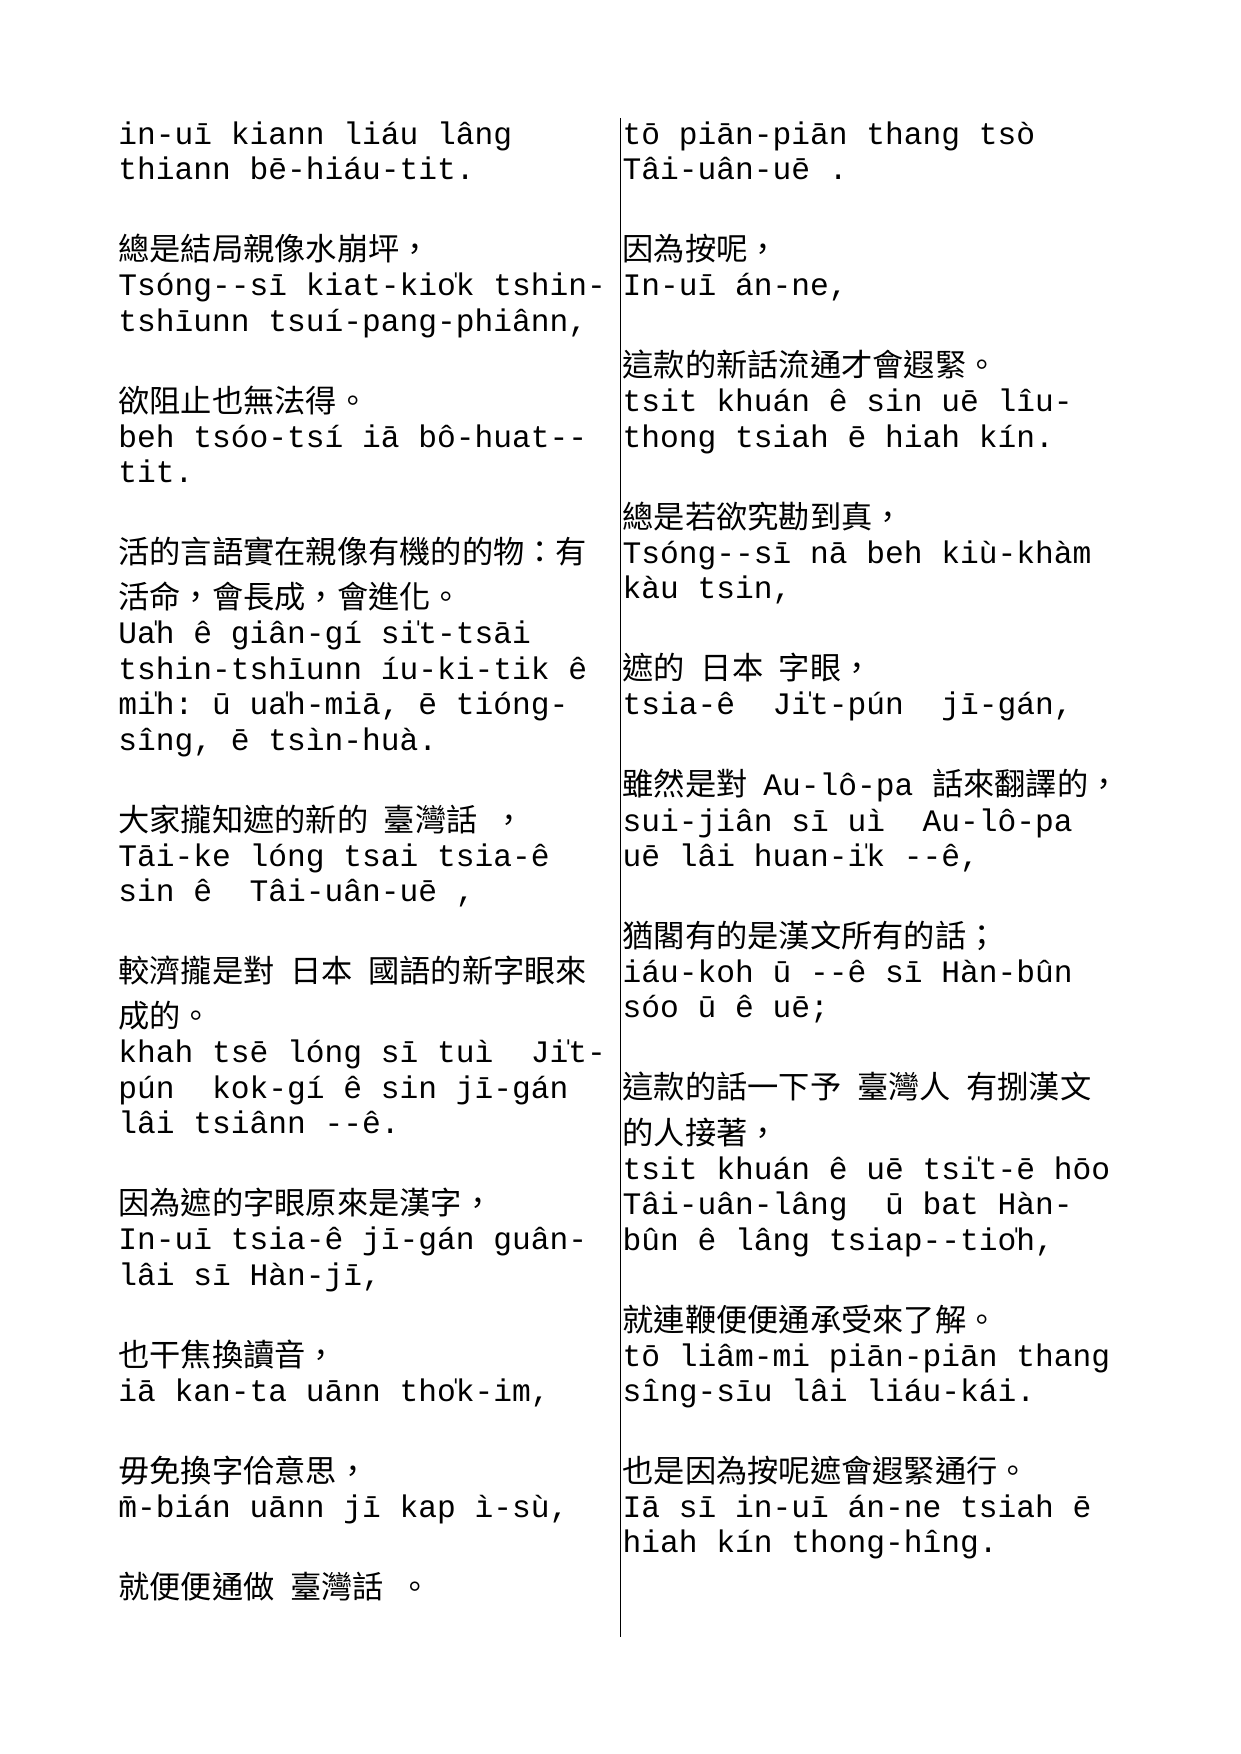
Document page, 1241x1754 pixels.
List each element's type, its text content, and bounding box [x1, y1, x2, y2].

text iáu-koh ū --ê sī Hàn-bûn sóo ū ê uē; [622, 956, 1122, 1027]
text 這款的話一下予 臺灣人 有捌漢文的人接著， [622, 1063, 1122, 1153]
text Tāi-ke lóng tsai tsia-ê sin ê Tâi-uân-uē , [118, 840, 618, 911]
text tsia-ê Ji̍t-pún jī-gán, [622, 688, 1122, 724]
text 因為按呢， [622, 224, 1122, 269]
text tō liâm-mi piān-piān thang sîng-sīu lâi liáu-kái. [622, 1340, 1122, 1411]
text 毋免換字佮意思， [118, 1446, 618, 1491]
text sui-jiân sī uì Au-lô-pa uē lâi huan-i̍k --ê, [622, 805, 1122, 876]
text 遮的 日本 字眼， [622, 643, 1122, 688]
text 總是若欲究勘到真， [622, 492, 1122, 537]
text 較濟攏是對 日本 國語的新字眼來成的。 [118, 946, 618, 1037]
text Iā sī in-uī án-ne tsiah ē hiah kín thong-hîng. [622, 1491, 1122, 1562]
text 大家攏知遮的新的 臺灣話 ， [118, 795, 618, 840]
text m̄-bián uānn jī kap ì-sù, [118, 1491, 618, 1526]
text In-uī án-ne, [622, 269, 1122, 305]
text iā kan-ta uānn tho̍k-im, [118, 1375, 618, 1410]
text 也是因為按呢遮會遐緊通行。 [622, 1446, 1122, 1491]
text 因為遮的字眼原來是漢字， [118, 1178, 618, 1223]
text 就連鞭便便通承受來了解。 [622, 1295, 1122, 1340]
text Ua̍h ê giân-gí si̍t-tsāi tshin-tshīunn íu-ki-tik ê mi̍h: ū ua̍h-miā, ē tióng-sîng, ē tsìn-huà. [118, 618, 618, 759]
text 也干焦換讀音， [118, 1330, 618, 1375]
text Tsóng--sī kiat-kio̍k tshin-tshīunn tsuí-pang-phiânn, [118, 269, 618, 340]
text in-uī kiann liáu lâng thiann bē-hiáu-tit. [118, 118, 618, 189]
text 雖然是對 Au-lô-pa 話來翻譯的， [622, 759, 1122, 805]
text 欲阻止也無法得。 [118, 376, 618, 421]
text 猶閣有的是漢文所有的話； [622, 911, 1122, 956]
text 總是結局親像水崩坪， [118, 224, 618, 269]
text beh tsóo-tsí iā bô-huat--tit. [118, 421, 618, 492]
text tsit khuán ê uē tsi̍t-ē hōo Tâi-uân-lâng ū bat Hàn-bûn ê lâng tsiap--tio̍h, [622, 1153, 1122, 1259]
text In-uī tsia-ê jī-gán guân-lâi sī Hàn-jī, [118, 1223, 618, 1294]
text Tsóng--sī nā beh kiù-khàm kàu tsin, [622, 537, 1122, 608]
text 這款的新話流通才會遐緊。 [622, 340, 1122, 386]
text tsit khuán ê sin uē lîu-thong tsiah ē hiah kín. [622, 386, 1122, 456]
text tō piān-piān thang tsò Tâi-uân-uē . [622, 118, 1122, 189]
text 活的言語實在親像有機的的物：有活命，會長成，會進化。 [118, 527, 618, 618]
text khah tsē lóng sī tuì Ji̍t-pún kok-gí ê sin jī-gán lâi tsiânn --ê. [118, 1037, 618, 1143]
text 就便便通做 臺灣話 。 [118, 1562, 618, 1607]
